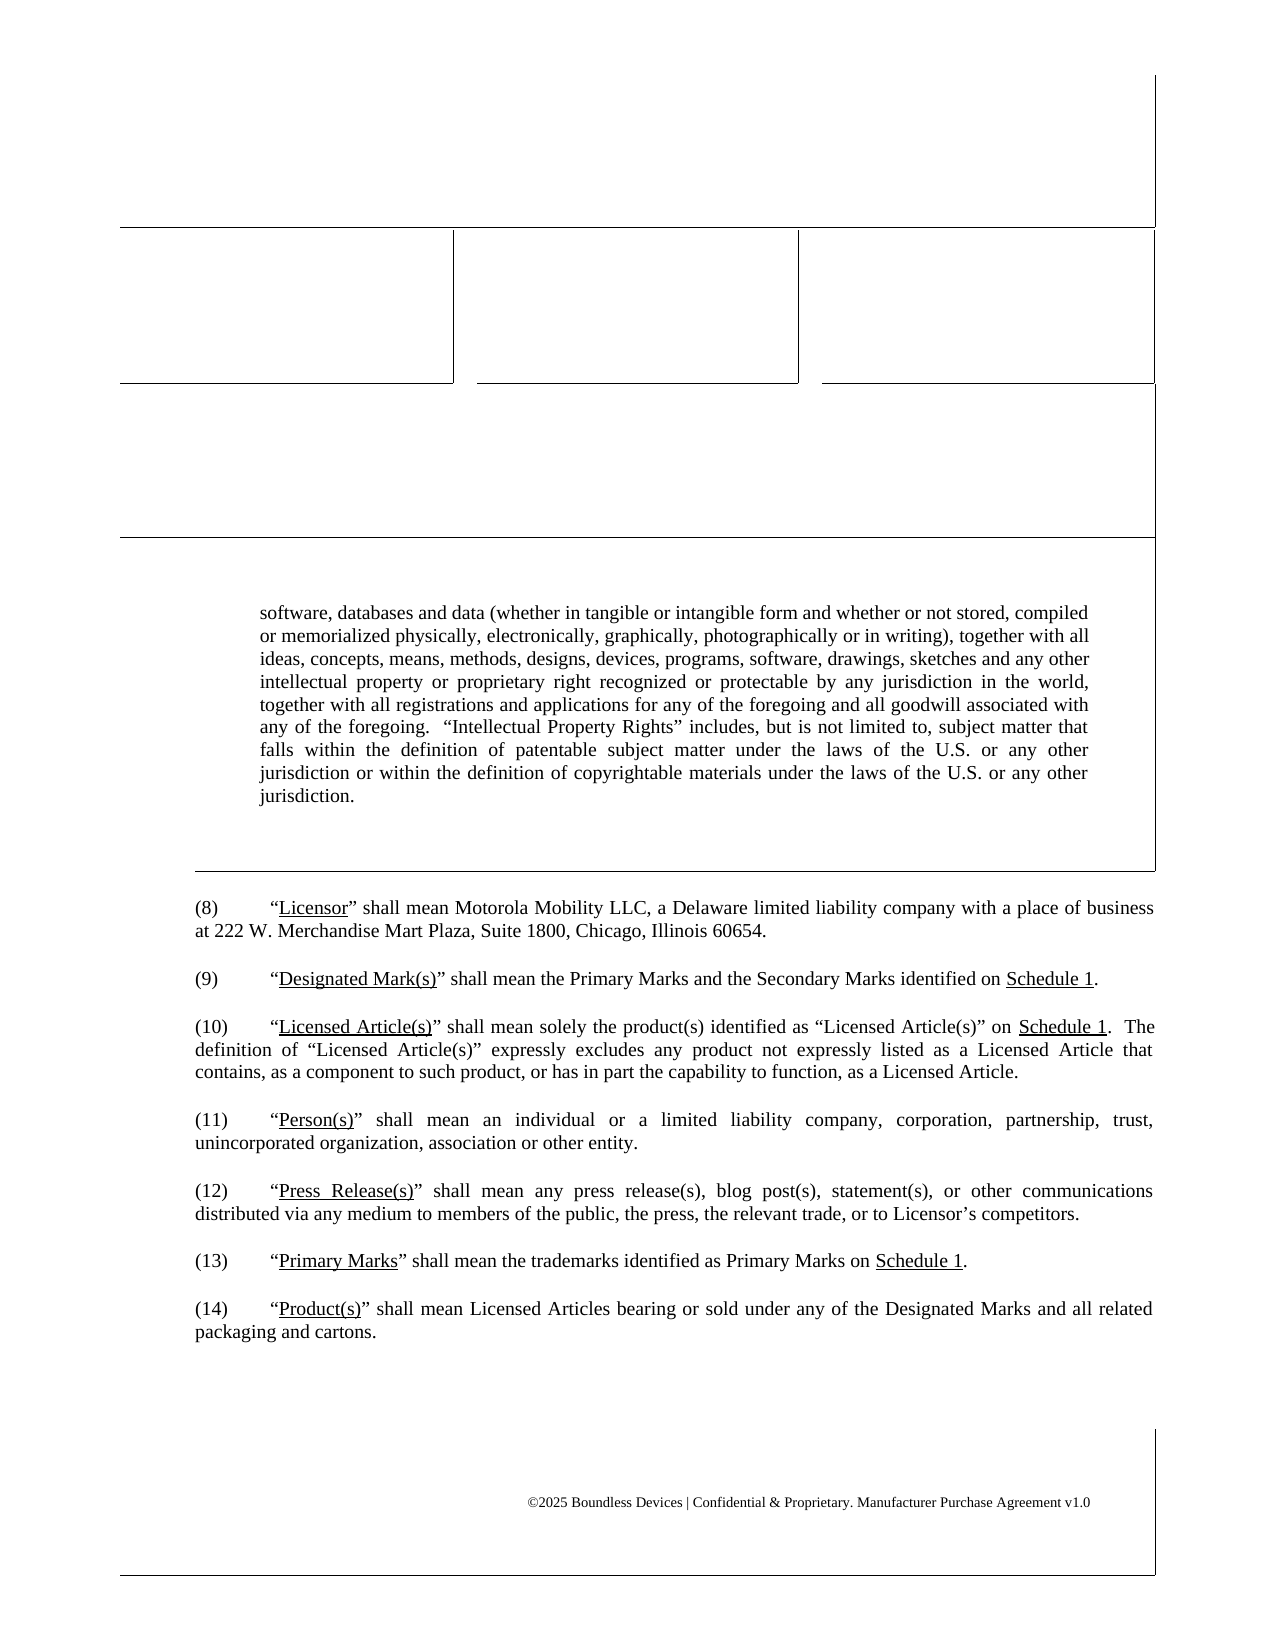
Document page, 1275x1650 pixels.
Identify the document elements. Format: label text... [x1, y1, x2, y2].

text (14) “Product(s)” shall mean Licensed Articles bearing or sold under any of the Designated Marks and all related packaging and cartons. [195, 1297, 1155, 1343]
text (7) “Intellectual Property Rights” shall mean any and all patents (and applications therefor), trademarks (and applications therefor), trade names, trade dress, logos, slogans, domain names, social media accounts and handles therefor, service marks (and other commercial product or service designations), mask works, copyrights, moral rights, trade secrets and other confidential business information (including technical information), other intellectual property rights or proprietary rights, ideas, concepts, know how, techniques, inventions, discoveries, improvements, documents, products, systems, practices, procedures, means, methods, designs, devices, programs, sui generis database rights, software, databases and data (whether in tangible or intangible form and whether or not stored, compiled or memorialized physically, electronically, graphically, photographically or in writing), together with all ideas, concepts, means, methods, designs, devices, programs, software, drawings, sketches and any other intellectual property or proprietary right recognized or protectable by any jurisdiction in the world, together with all registrations and applications for any of the foregoing and all goodwill associated with any of the foregoing. “Intellectual Property Rights” includes, but is not limited to, subject matter that falls within the definition of patentable subject matter under the laws of the U.S. or any other jurisdiction or within the definition of copyrightable materials under the laws of the U.S. or any other jurisdiction. [195, 537, 1155, 871]
text (13) “Primary Marks” shall mean the trademarks identified as Primary Marks on Schedule 1. [195, 1249, 1155, 1272]
text (11) “Person(s)” shall mean an individual or a limited liability company, corporation, partnership, trust, unincorporated organization, association or other entity. [195, 1108, 1155, 1154]
text (12) “Press Release(s)” shall mean any press release(s), blog post(s), statement(s), or other communications distributed via any medium to members of the public, the press, the relevant trade, or to Licensor’s competitors. [195, 1179, 1155, 1224]
text (8) “Licensor” shall mean Motorola Mobility LLC, a Delaware limited liability company with a place of business at 222 W. Merchandise Mart Plaza, Suite 1800, Chicago, Illinois 60654. [195, 896, 1155, 942]
text (9) “Designated Mark(s)” shall mean the Primary Marks and the Secondary Marks identified on Schedule 1. [195, 967, 1155, 990]
text (10) “Licensed Article(s)” shall mean solely the product(s) identified as “Licensed Article(s)” on Schedule 1. The definition of “Licensed Article(s)” expressly excludes any product not expressly listed as a Licensed Article that contains, as a component to such product, or has in part the capability to function, as a Licensed Article. [195, 1015, 1155, 1083]
